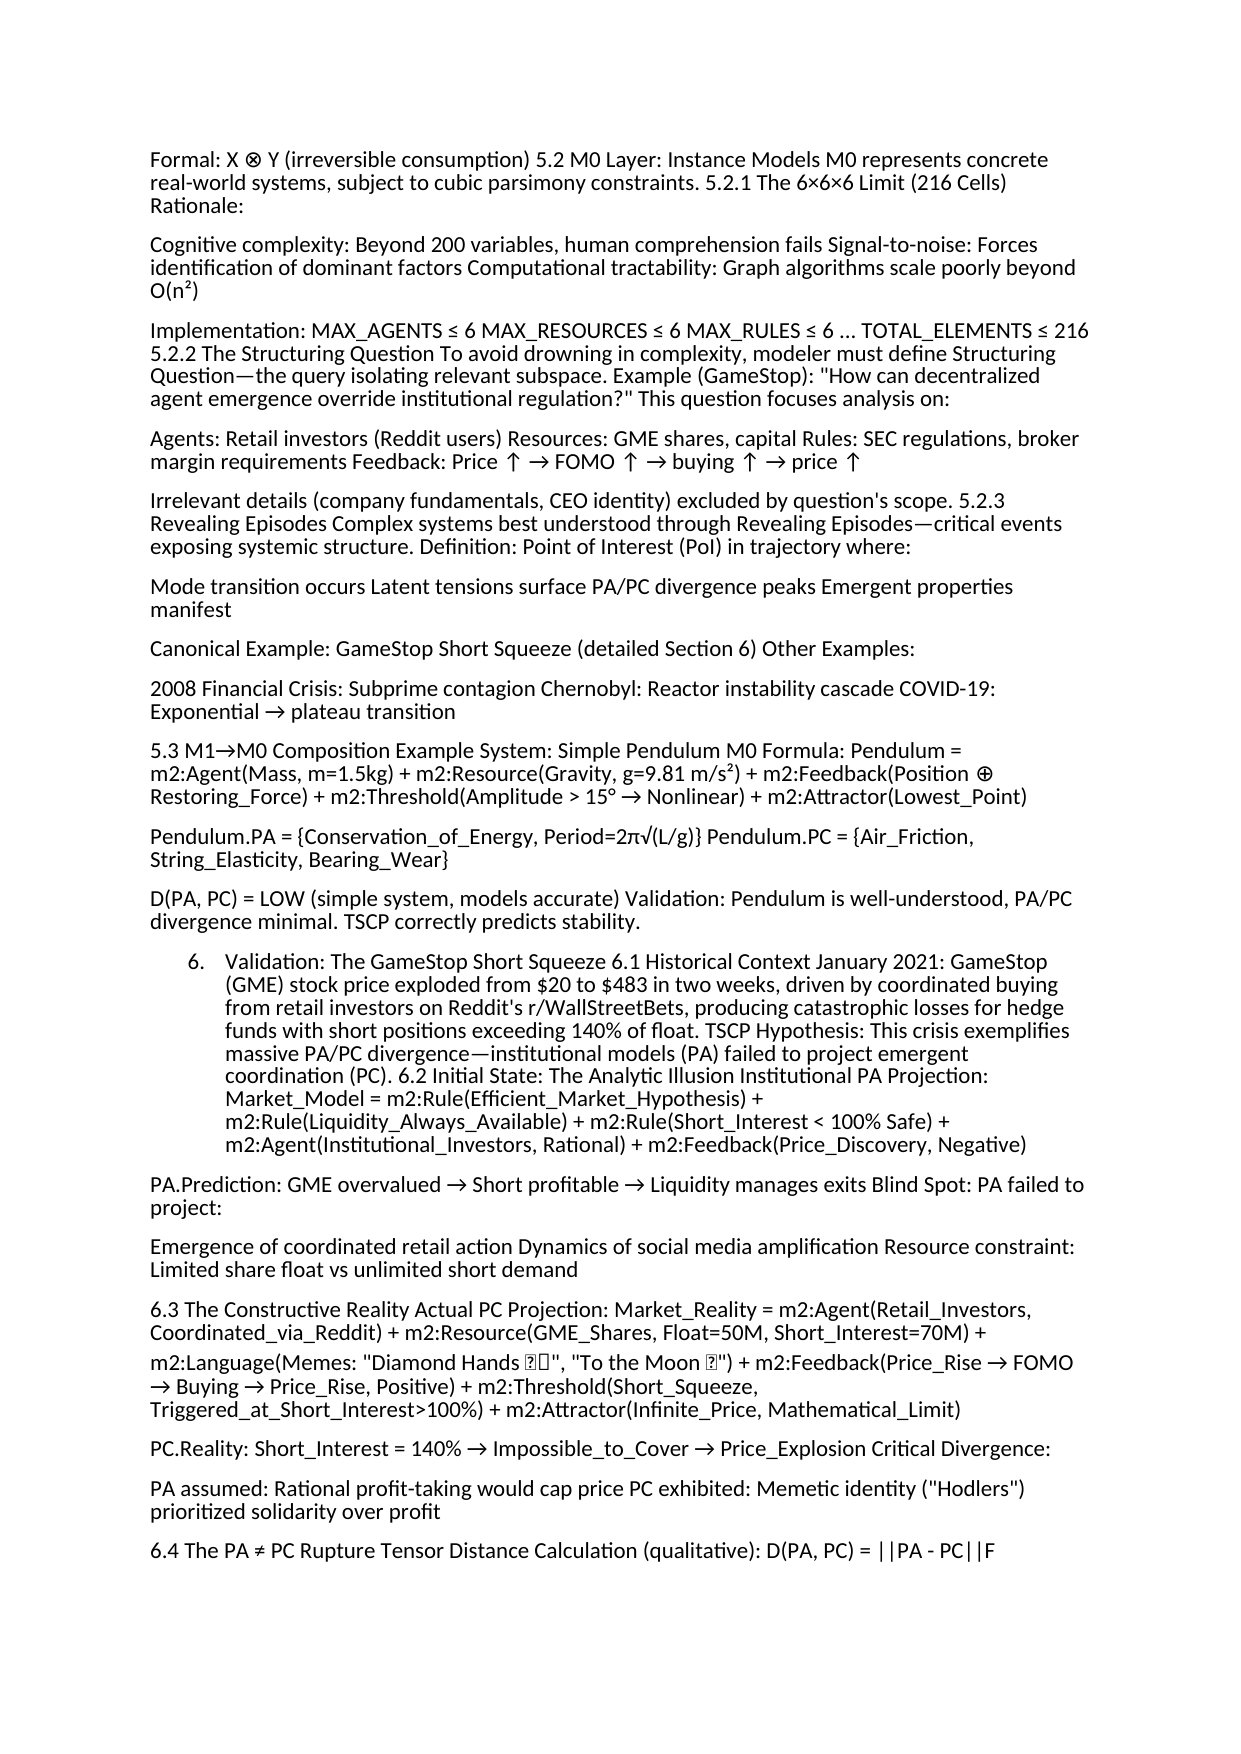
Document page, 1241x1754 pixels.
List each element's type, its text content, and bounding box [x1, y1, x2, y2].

text 6.4 The PA ≠ PC Rupture Tensor Distance Calculation (qualitative): D(PA, PC) = ||PA - PC||F [150, 1542, 1090, 1564]
text 6.3 The Constructive Reality Actual PC Projection: Market_Reality = m2:Agent(Retail_Investors, Coordinated_via_Reddit) + m2:Resource(GME_Shares, Float=50M, Short_Interest=70M) + m2:Language(Memes: "Diamond Hands 💎🙌", "To the Moon 🚀") + m2:Feedback(Price_Rise → FOMO → Buying → Price_Rise, Positive) + m2:Threshold(Short_Squeeze, Triggered_at_Short_Interest>100%) + m2:Attractor(Infinite_Price, Mathematical_Limit) [150, 1300, 1090, 1423]
text Irrelevant details (company fundamentals, CEO identity) excluded by question's scope. 5.2.3 Revealing Episodes Complex systems best understood through Revealing Episodes—critical events exposing systemic structure. Definition: Point of Interest (PoI) in trajectory where: [150, 492, 1090, 560]
text Agents: Retail investors (Reddit users) Resources: GME shares, capital Rules: SEC regulations, broker margin requirements Feedback: Price ↑ → FOMO ↑ → buying ↑ → price ↑ [150, 429, 1090, 475]
text PC.Reality: Short_Interest = 140% → Impossible_to_Cover → Price_Explosion Critical Divergence: [150, 1439, 1090, 1462]
text Pendulum.PA = {Conservation_of_Energy, Period=2π√(L/g)} Pendulum.PC = {Air_Friction, String_Elasticity, Bearing_Wear} [150, 827, 1090, 873]
text PA.Prediction: GME overvalued → Short profitable → Liquidity manages exits Blind Spot: PA failed to project: [150, 1175, 1090, 1221]
list Validation: The GameStop Short Squeeze 6.1 Historical Context January 2021: GameStop (GME) stock price exploded from $20 to $483 in two weeks, driven by coordinated buying from retail investors on Reddit's r/WallStreetBets, producing catastrophic losses for hedge funds with short positions exceeding 140% of float. TSCP Hypothesis: This crisis exemplifies massive PA/PC divergence—institutional models (PA) failed to project emergent coordination (PC). 6.2 Initial State: The Analytic Illusion Institutional PA Projection: Market_Model = m2:Rule(Efficient_Market_Hypothesis) + m2:Rule(Liquidity_Always_Available) + m2:Rule(Short_Interest < 100% Safe) + m2:Agent(Institutional_Investors, Rational) + m2:Feedback(Price_Discovery, Negative) [187, 952, 1090, 1158]
text PA assumed: Rational profit-taking would cap price PC exhibited: Memetic identity ("Hodlers") prioritized solidarity over profit [150, 1479, 1090, 1525]
text Implementation: MAX_AGENTS ≤ 6 MAX_RESOURCES ≤ 6 MAX_RULES ≤ 6 ... TOTAL_ELEMENTS ≤ 216 5.2.2 The Structuring Question To avoid drowning in complexity, modeler must define Structuring Question—the query isolating relevant subspace. Example (GameStop): "How can decentralized agent emergence override institutional regulation?" This question focuses analysis on: [150, 321, 1090, 412]
text Mode transition occurs Latent tensions surface PA/PC divergence peaks Emergent properties manifest [150, 577, 1090, 623]
text 2008 Financial Crisis: Subprime contagion Chernobyl: Reactor instability cascade COVID-19: Exponential → plateau transition [150, 679, 1090, 725]
text Cognitive complexity: Beyond 200 variables, human comprehension fails Signal-to-noise: Forces identification of dominant factors Computational tractability: Graph algorithms scale poorly beyond O(n²) [150, 235, 1090, 304]
text Canonical Example: GameStop Short Squeeze (detailed Section 6) Other Examples: [150, 639, 1090, 662]
text 5.3 M1→M0 Composition Example System: Simple Pendulum M0 Formula: Pendulum = m2:Agent(Mass, m=1.5kg) + m2:Resource(Gravity, g=9.81 m/s²) + m2:Feedback(Position ⊕ Restoring_Force) + m2:Threshold(Amplitude > 15° → Nonlinear) + m2:Attractor(Lowest_Point) [150, 742, 1090, 810]
text Emergence of coordinated retail action Dynamics of social media amplification Resource constraint: Limited share float vs unlimited short demand [150, 1237, 1090, 1283]
text D(PA, PC) = LOW (simple system, models accurate) Validation: Pendulum is well-understood, PA/PC divergence minimal. TSCP correctly predicts stability. [150, 889, 1090, 935]
text Formal: X ⊗ Y (irreversible consumption) 5.2 M0 Layer: Instance Models M0 represents concrete real-world systems, subject to cubic parsimony constraints. 5.2.1 The 6×6×6 Limit (216 Cells) Rationale: [150, 150, 1090, 219]
